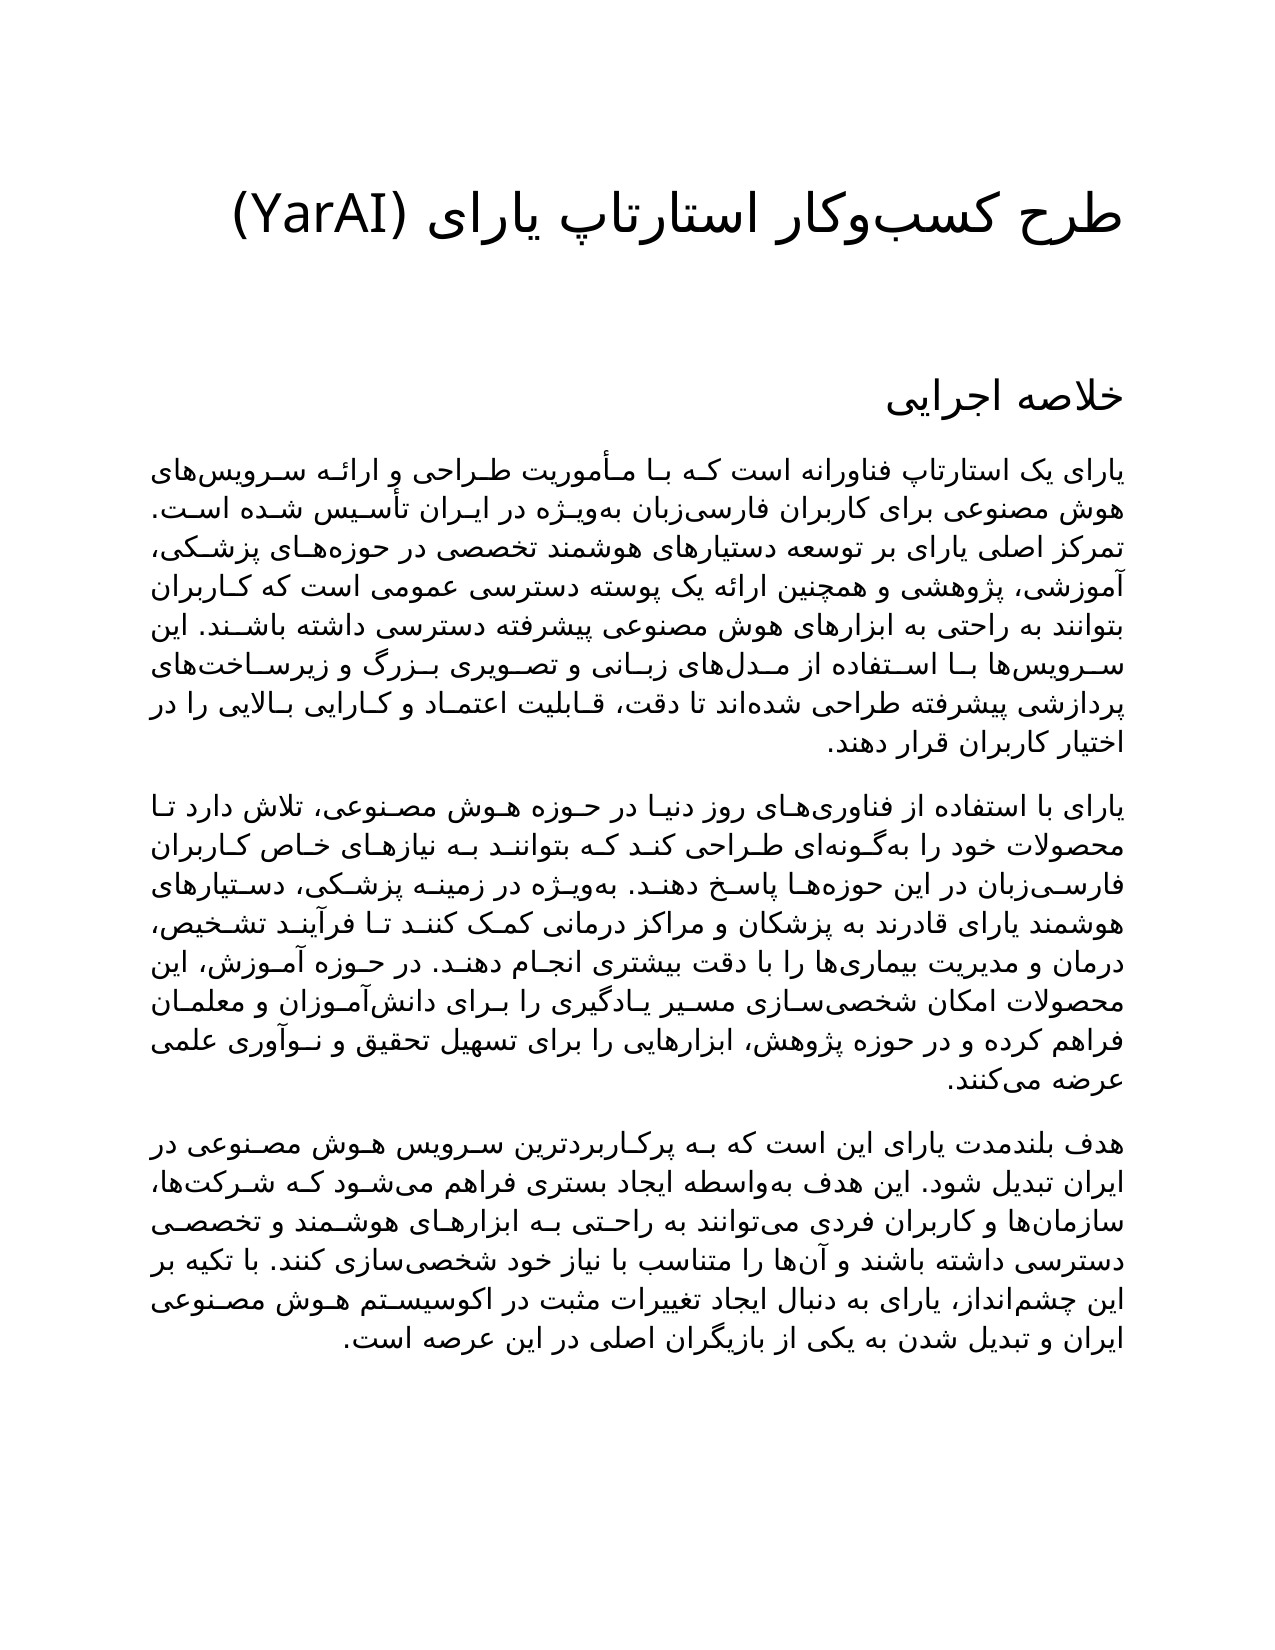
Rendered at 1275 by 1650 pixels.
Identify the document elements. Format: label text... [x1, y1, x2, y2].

title طرح کسب‌وکار استارتاپ یارای (YarAI) [150, 175, 1125, 249]
subtitle خلاصه اجرایی [150, 372, 1125, 421]
text یارای با استفاده از فناوری‌های روز دنیا در حوزه هوش مصنوعی، تلاش دارد تا محصولات خود را به‌گونه‌ای طراحی کند که بتوانند به نیازهای خاص کاربران فارسی‌زبان در این حوزه‌ها پاسخ دهند. به‌ویژه در زمینه پزشکی، دستیارهای هوشمند یارای قادرند به پزشکان و مراکز درمانی کمک کنند تا فرآیند تشخیص، درمان و مدیریت بیماری‌ها را با دقت بیشتری انجام دهند. در حوزه آموزش، این محصولات امکان شخصی‌سازی مسیر یادگیری را برای دانش‌آموزان و معلمان فراهم کرده و در حوزه پژوهش، ابزارهایی را برای تسهیل تحقیق و نوآوری علمی عرضه می‌کنند. [150, 789, 1125, 1096]
text هدف بلندمدت یارای این است که به پرکاربردترین سرویس هوش مصنوعی در ایران تبدیل شود. این هدف به‌واسطه ایجاد بستری فراهم می‌شود که شرکت‌ها، سازمان‌ها و کاربران فردی می‌توانند به راحتی به ابزارهای هوشمند و تخصصی دسترسی داشته باشند و آن‌ها را متناسب با نیاز خود شخصی‌سازی کنند. با تکیه بر این چشم‌انداز، یارای به دنبال ایجاد تغییرات مثبت در اکوسیستم هوش مصنوعی ایران و تبدیل شدن به یکی از بازیگران اصلی در این عرصه است. [150, 1126, 1125, 1355]
text یارای یک استارتاپ فناورانه است که با مأموریت طراحی و ارائه سرویس‌های هوش مصنوعی برای کاربران فارسی‌زبان به‌ویژه در ایران تأسیس شده است. تمرکز اصلی یارای بر توسعه دستیارهای هوشمند تخصصی در حوزه‌های پزشکی، آموزشی، پژوهشی و همچنین ارائه یک پوسته دسترسی عمومی است که کاربران بتوانند به راحتی به ابزارهای هوش مصنوعی پیشرفته دسترسی داشته باشند. این سرویس‌ها با استفاده از مدل‌های زبانی و تصویری بزرگ و زیرساخت‌های پردازشی پیشرفته طراحی شده‌اند تا دقت، قابلیت اعتماد و کارایی بالایی را در اختیار کاربران قرار دهند. [150, 453, 1125, 759]
